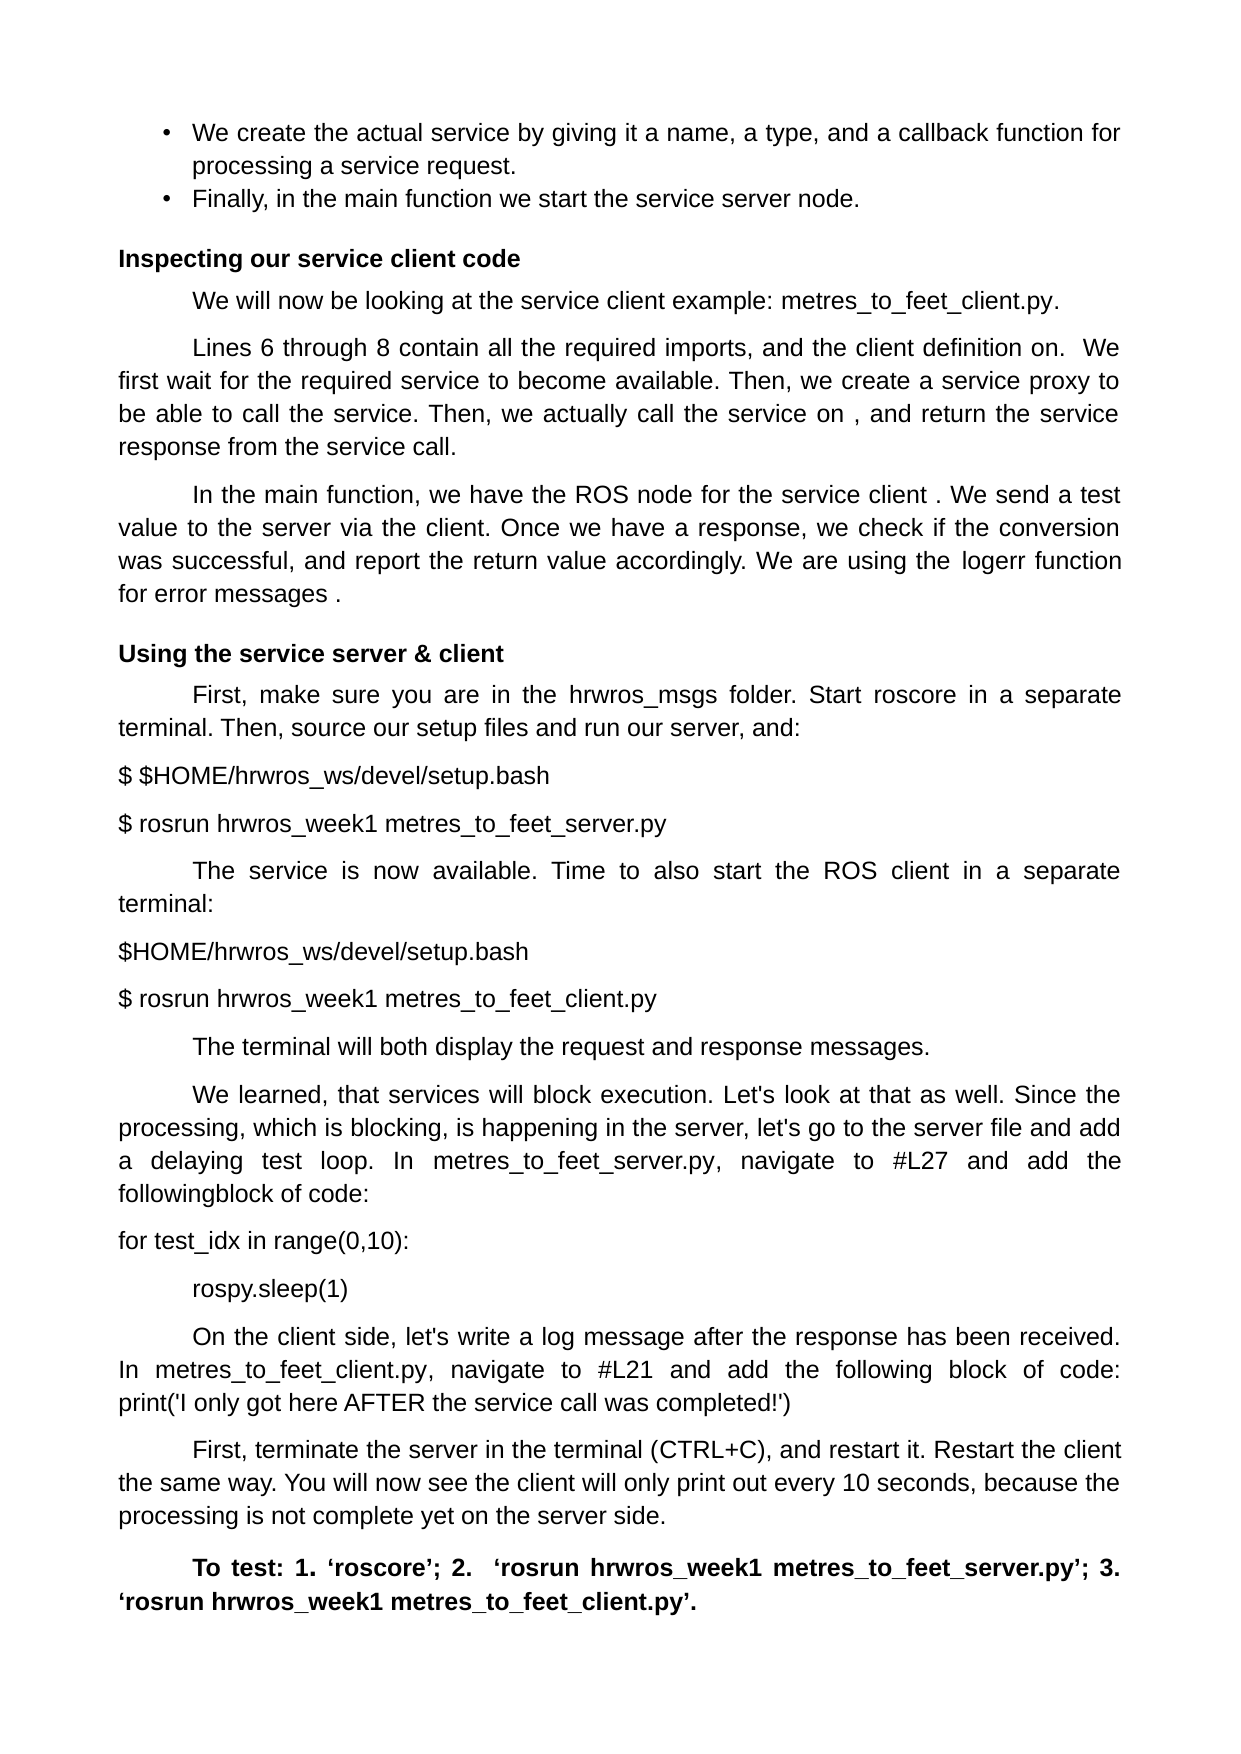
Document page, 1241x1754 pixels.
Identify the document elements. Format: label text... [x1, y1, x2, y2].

text First, make sure you are in the hrwros_msgs folder. Start roscore in a separate terminal. Then, source our setup files and run our server, and: [118, 680, 1122, 742]
text We will now be looking at the service client example: metres_to_feet_client.py. [118, 286, 1122, 314]
text On the client side, let's write a log message after the response has been received. In metres_to_feet_client.py, navigate to #L21 and add the following block of code: print('I only got here AFTER the service call was completed!') [118, 1322, 1122, 1416]
text The terminal will both display the request and response messages. [118, 1032, 1122, 1061]
subtitle Using the service server & client [118, 639, 1122, 668]
text We learned, that services will block execution. Let's look at that as well. Since the processing, which is blocking, is happening in the server, let's go to the server file and add a delaying test loop. In metres_to_feet_server.py, navigate to #L27 and add the followingblock of code: [118, 1080, 1122, 1207]
text $HOME/hrwros_ws/devel/setup.bash [118, 937, 1122, 966]
subtitle Inspecting our service client code [118, 244, 1122, 273]
list We create the actual service by giving it a name, a type, and a callback function for processing a service request. [162, 118, 1122, 180]
text $ rosrun hrwros_week1 metres_to_feet_server.py [118, 809, 1122, 837]
list Finally, in the main function we start the service server node. [162, 184, 1122, 213]
text $ rosrun hrwros_week1 metres_to_feet_client.py [118, 984, 1122, 1013]
text Lines 6 through 8 contain all the required imports, and the client definition on. We first wait for the required service to become available. Then, we create a service proxy to be able to call the service. Then, we actually call the service on , and return the service response from the service call. [118, 333, 1122, 461]
text rospy.sleep(1) [118, 1274, 1122, 1303]
text First, terminate the server in the terminal (CTRL+C), and restart it. Restart the client the same way. You will now see the client will only print out every 10 seconds, because the processing is not complete yet on the server side. [118, 1435, 1122, 1530]
text for test_idx in range(0,10): [118, 1226, 1122, 1255]
text To test: 1. ‘roscore’; 2. ‘rosrun hrwros_week1 metres_to_feet_server.py’; 3. ‘rosrun hrwros_week1 metres_to_feet_client.py’. [118, 1549, 1122, 1615]
text $ $HOME/hrwros_ws/devel/setup.bash [118, 761, 1122, 790]
text In the main function, we have the ROS node for the service client . We send a test value to the server via the client. Once we have a response, we check if the conversion was successful, and report the return value accordingly. We are using the logerr function for error messages . [118, 480, 1122, 608]
text The service is now available. Time to also start the ROS client in a separate terminal: [118, 856, 1122, 918]
